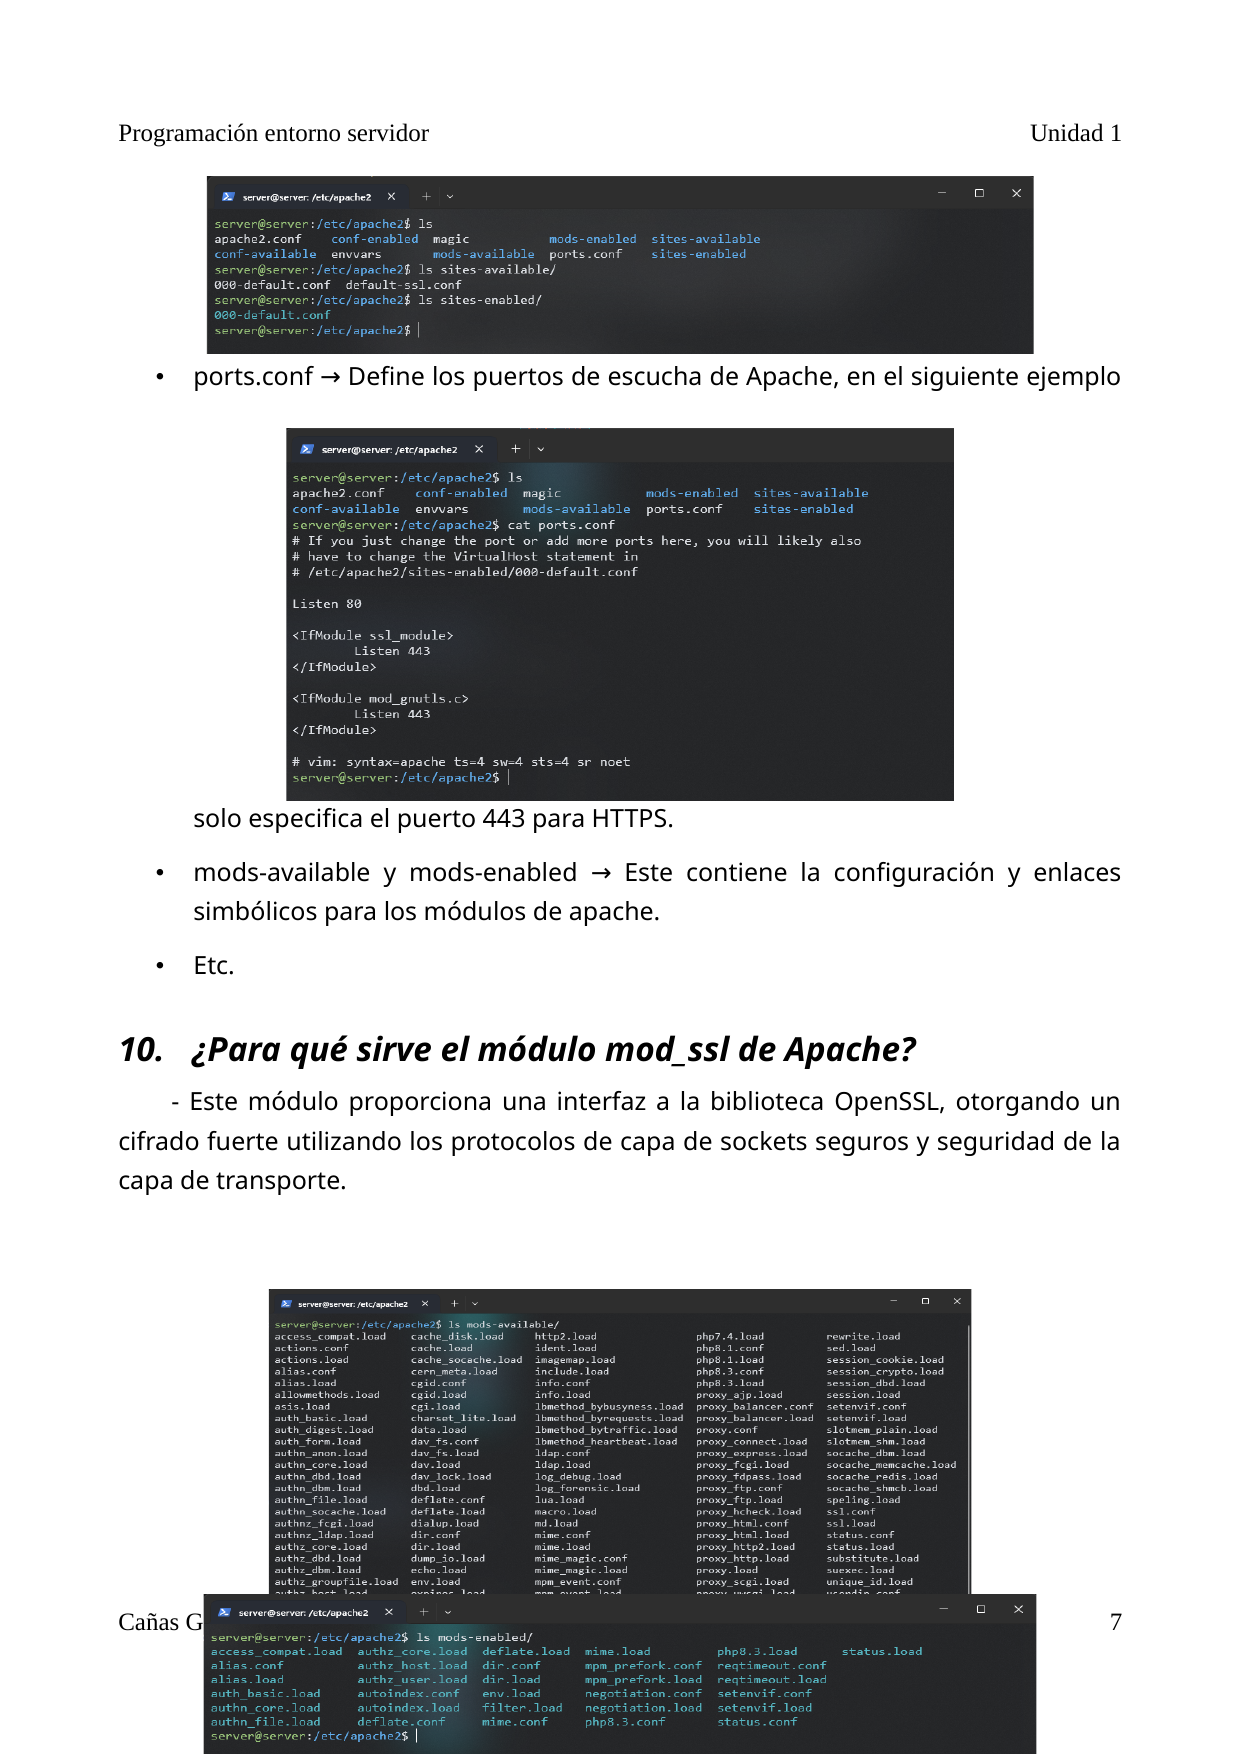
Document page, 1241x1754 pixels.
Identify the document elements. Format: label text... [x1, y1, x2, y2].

picture [286, 428, 954, 801]
picture [203, 1289, 1037, 1754]
list mods-available y mods-enabled → Este contiene la configuración y enlaces simbólicos para los módulos de apache. [156, 854, 1122, 928]
subtitle ¿Para qué sirve el módulo mod_ssl de Apache? [118, 1026, 1122, 1071]
list ports.conf → Define los puertos de escucha de Apache, en el siguiente ejemplo solo especifica el puerto 443 para HTTPS. [156, 176, 1122, 835]
picture [206, 176, 1034, 354]
text - Este módulo proporciona una interfaz a la biblioteca OpenSSL, otorgando un cifrado fuerte utilizando los protocolos de capa de sockets seguros y seguridad de la capa de transporte. [118, 1084, 1122, 1196]
list Etc. [156, 947, 1122, 981]
